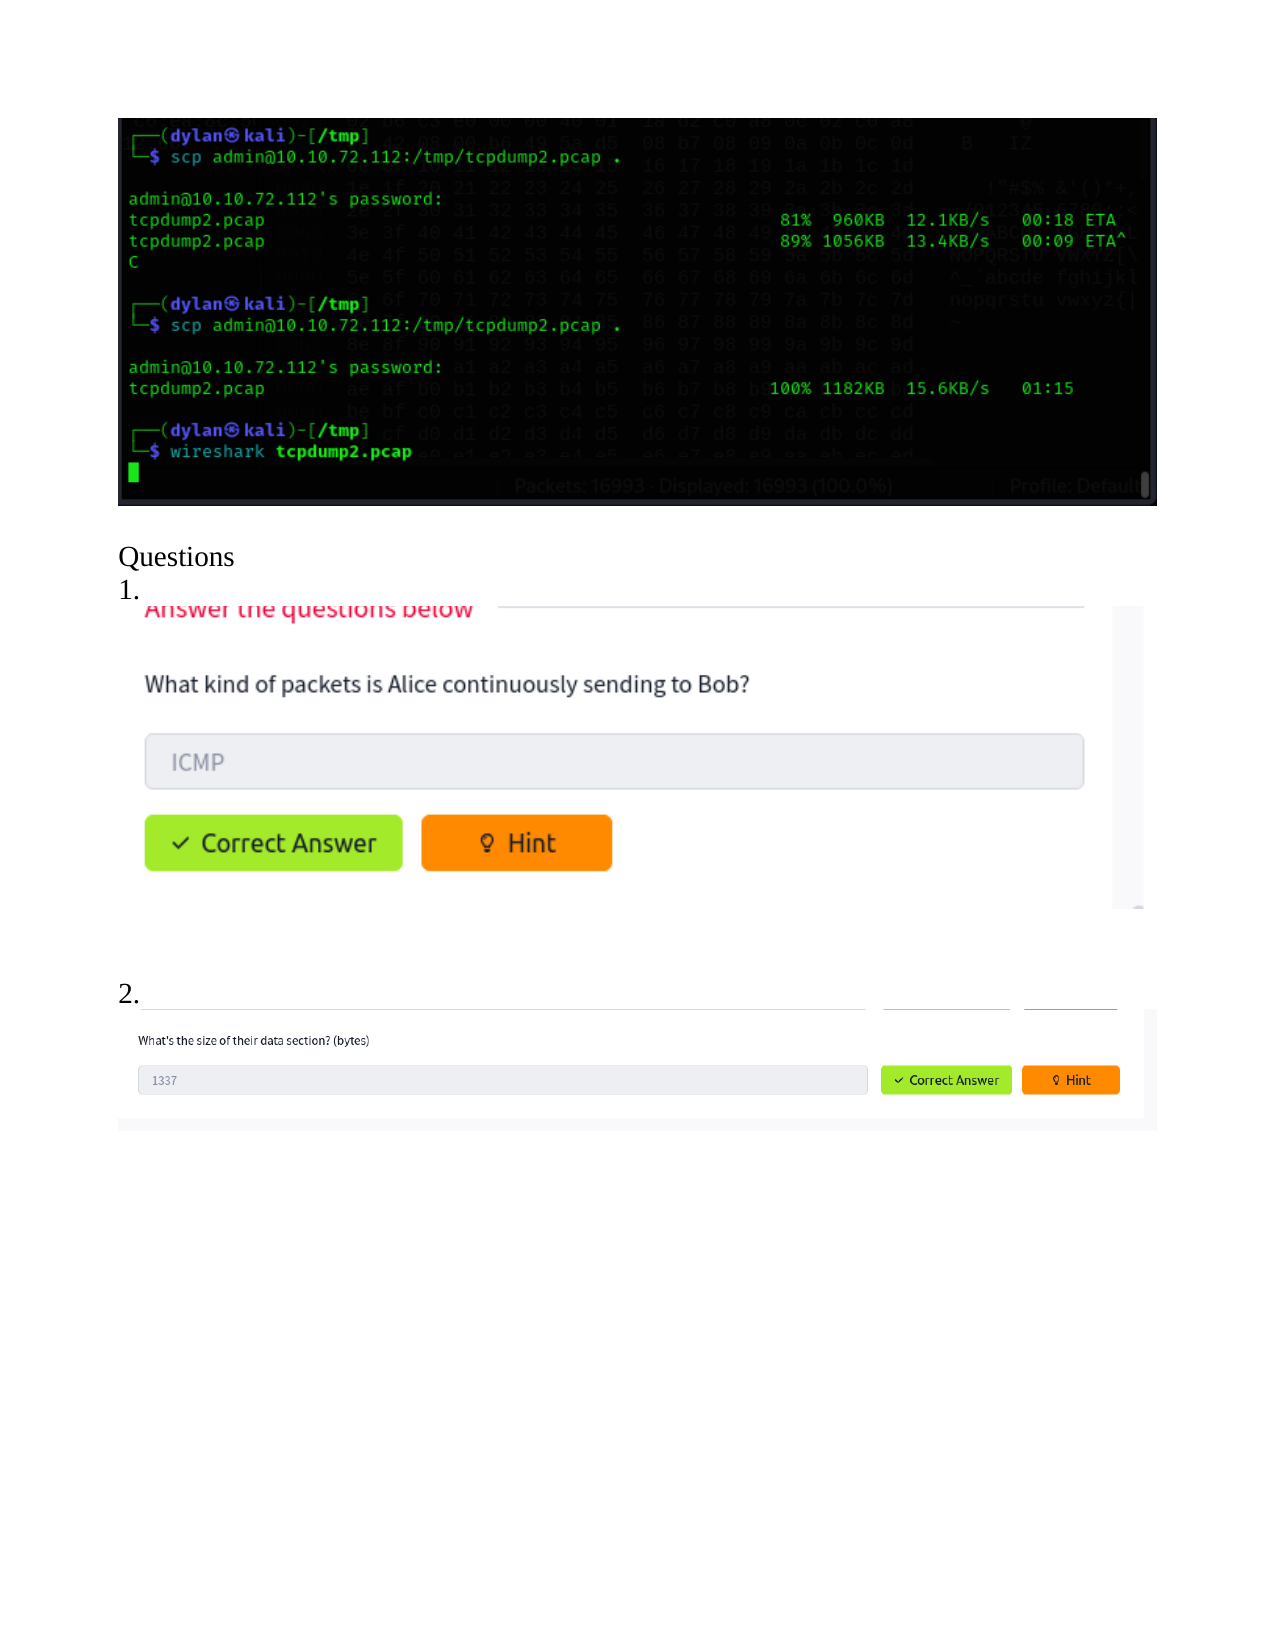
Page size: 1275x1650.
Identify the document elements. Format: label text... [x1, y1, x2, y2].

text 1. [118, 572, 1157, 606]
picture [118, 118, 1157, 506]
text 2. [118, 976, 1157, 1009]
picture [118, 1009, 1157, 1131]
text Questions [118, 539, 1157, 572]
picture [131, 606, 1144, 909]
